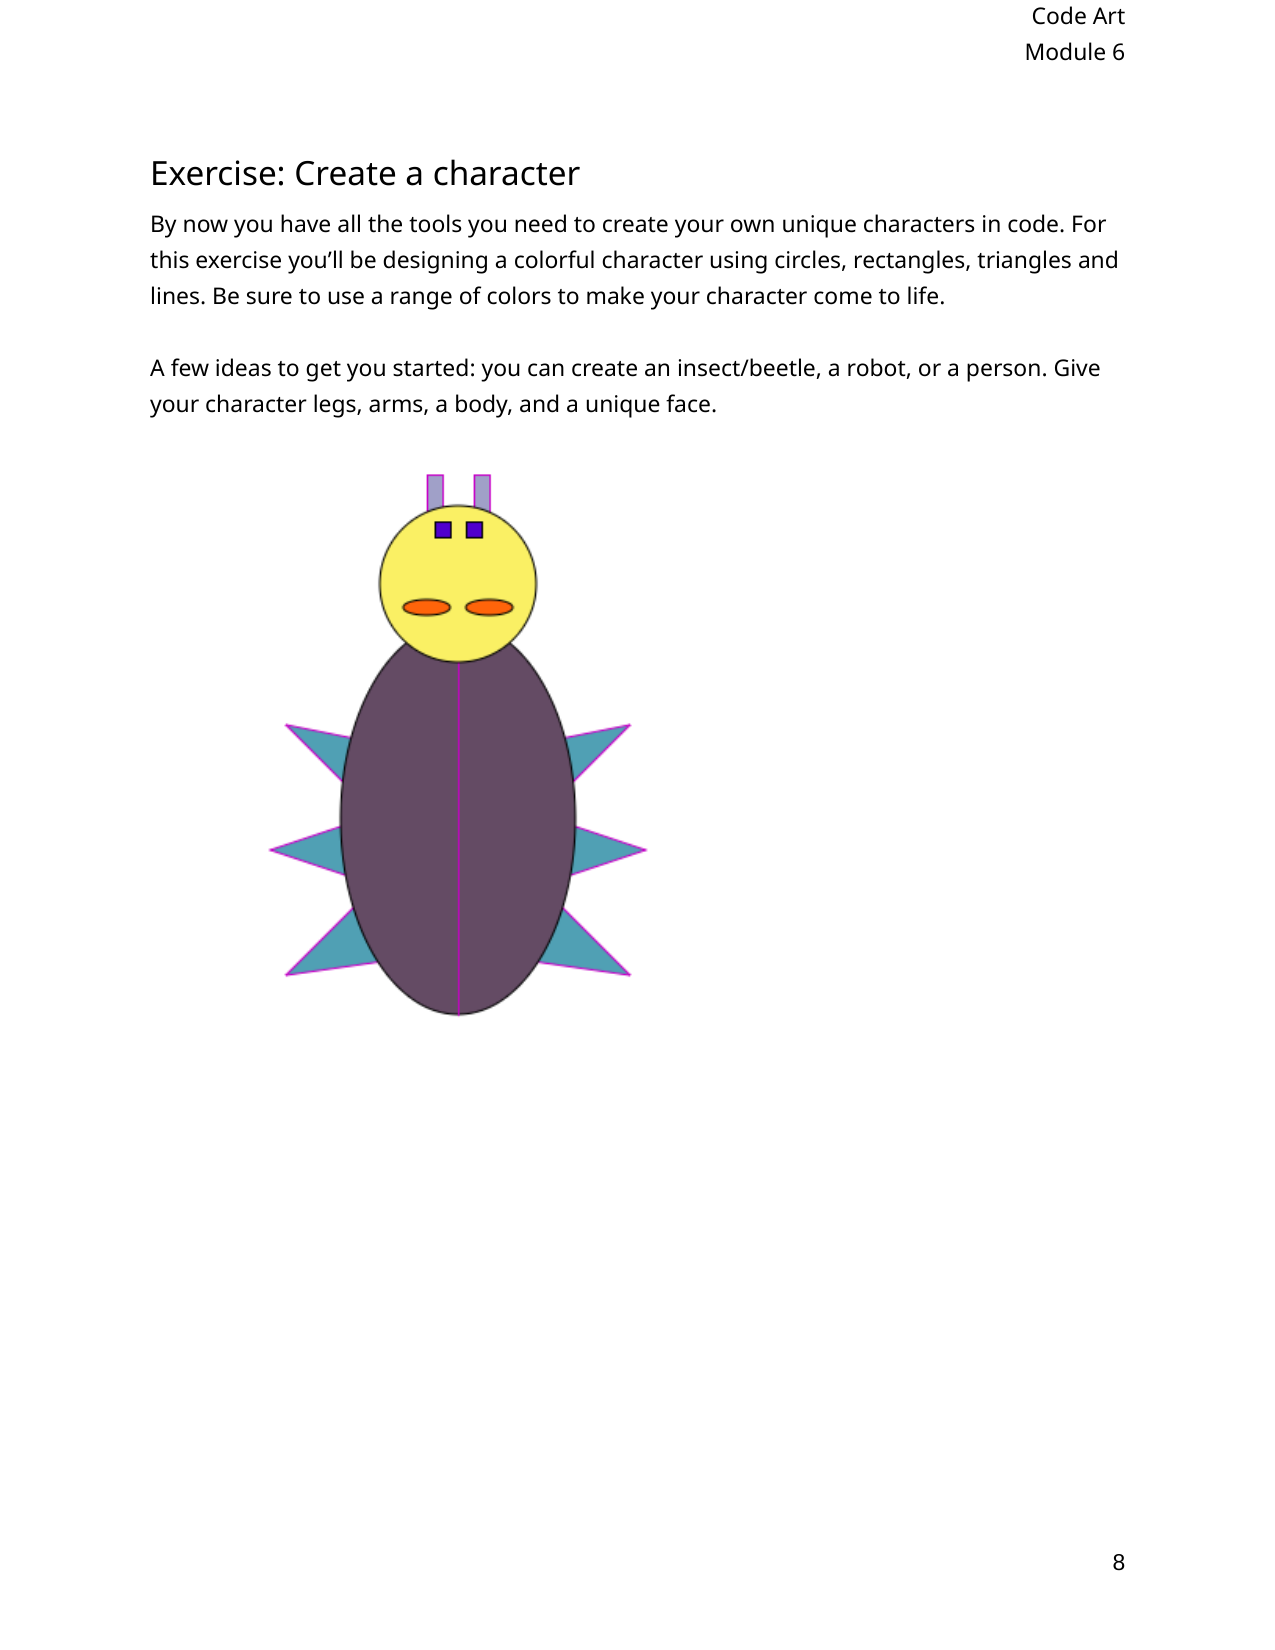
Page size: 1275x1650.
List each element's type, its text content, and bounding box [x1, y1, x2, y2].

text A few ideas to get you started: you can create an insect/beetle, a robot, or a person. Give your character legs, arms, a body, and a unique face. [150, 352, 1125, 419]
picture [150, 459, 764, 1082]
text By now you have all the tools you need to create your own unique characters in code. For this exercise you’ll be designing a colorful character using circles, rectangles, triangles and lines. Be sure to use a range of colors to make your character come to life. [150, 208, 1125, 311]
subtitle Exercise: Create a character [150, 150, 1125, 195]
